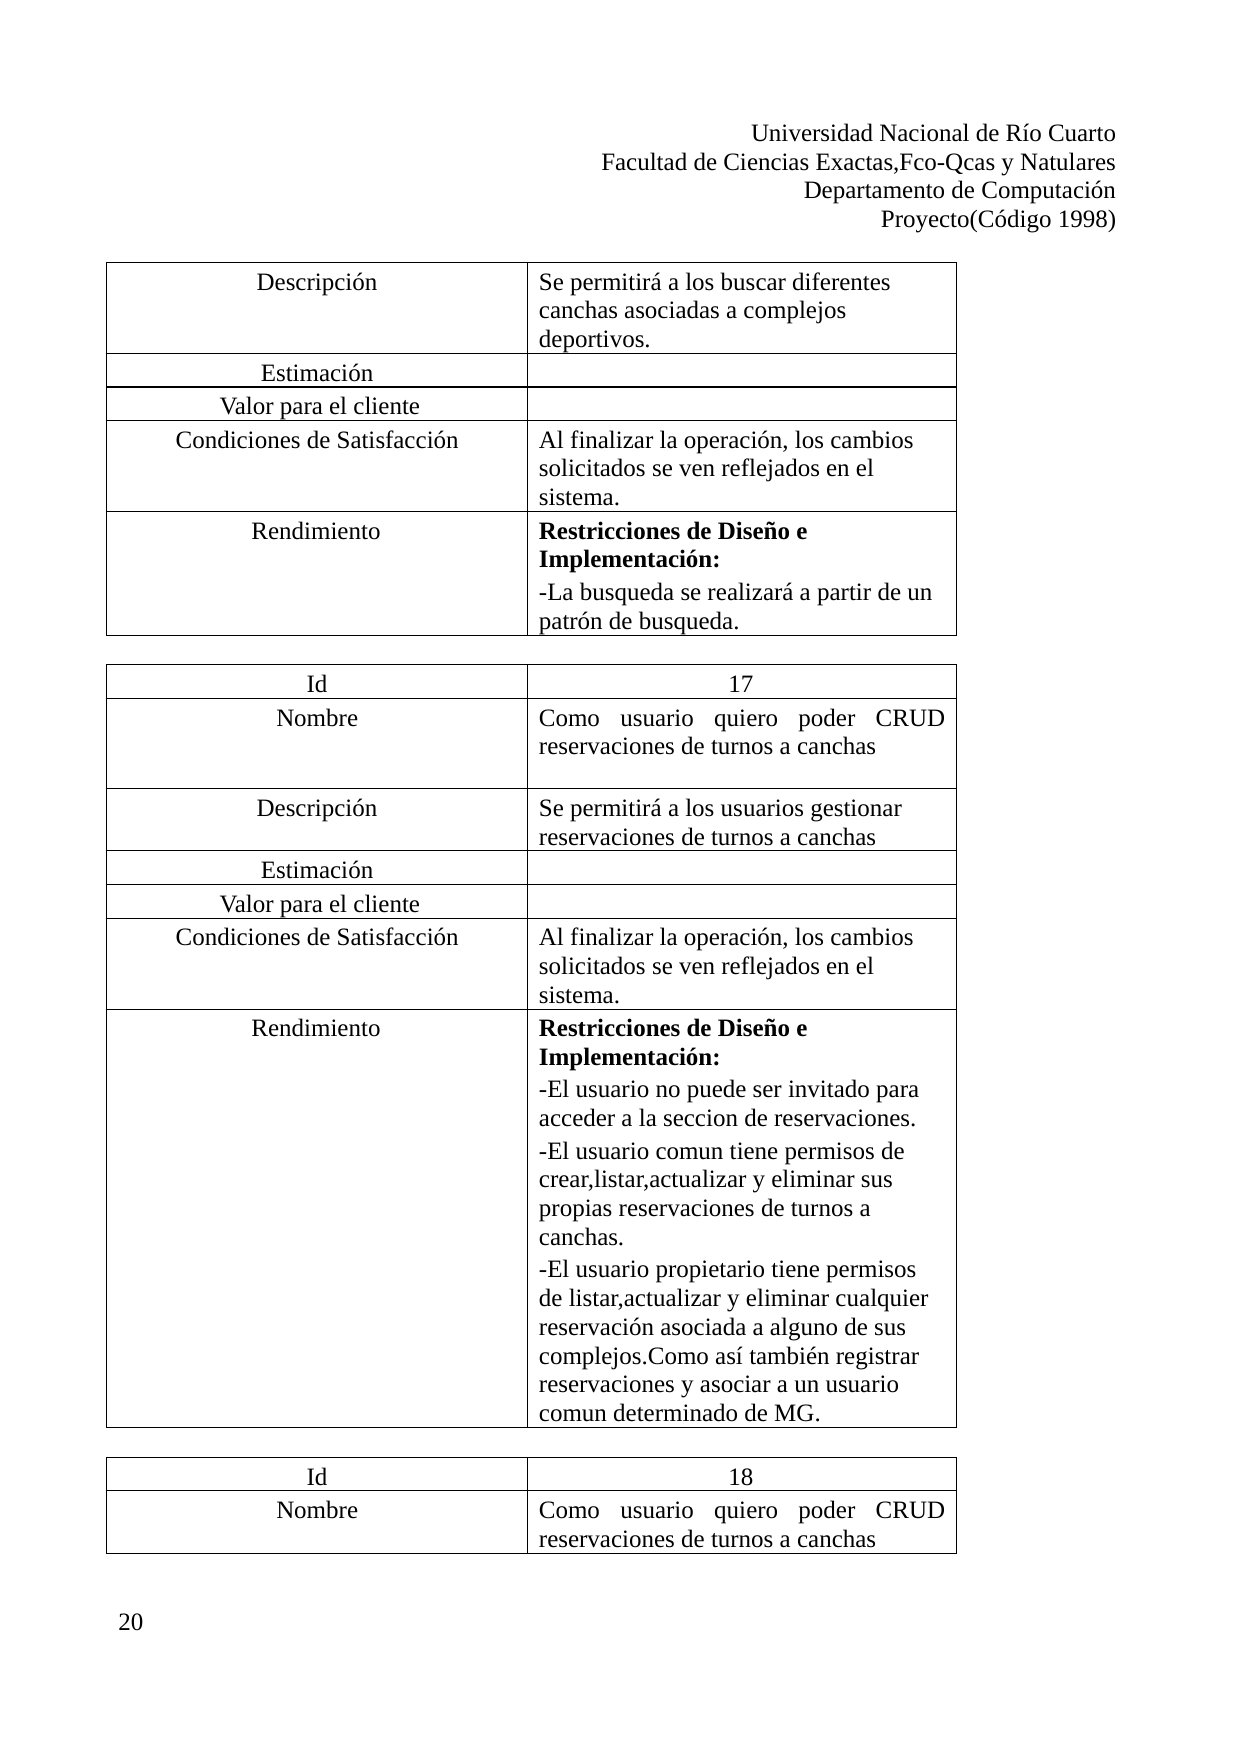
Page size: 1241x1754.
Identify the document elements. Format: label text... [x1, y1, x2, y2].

table_cell Al finalizar la operación, los cambios solicitados se ven reflejados en el sistema. [528, 919, 956, 1008]
table_cell [528, 885, 956, 917]
table_cell [528, 851, 956, 884]
table_cell Al finalizar la operación, los cambios solicitados se ven reflejados en el sistema. [528, 421, 956, 511]
table_cell Valor para el cliente [107, 388, 527, 420]
table_cell Descripción [107, 263, 527, 353]
table_header Id [107, 665, 527, 698]
table_cell Restricciones de Diseño e Implementación: -El usuario no puede ser invitado para acceder a la seccion de reservaciones. -El usuario comun tiene permisos de crear,listar,actualizar y eliminar sus propias reservaciones de turnos a canchas. -El usuario propietario tiene permisos de listar,actualizar y eliminar cualquier reservación asociada a alguno de sus complejos.Como así también registrar reservaciones y asociar a un usuario comun determinado de MG. [528, 1010, 956, 1427]
table_cell Estimación [107, 851, 527, 884]
table_cell Como usuario quiero poder CRUD reservaciones de turnos a canchas [528, 1491, 956, 1553]
table_cell Se permitirá a los buscar diferentes canchas asociadas a complejos deportivos. [528, 263, 956, 353]
table_header 17 [528, 665, 956, 698]
table_cell Nombre [107, 699, 527, 788]
table_cell Condiciones de Satisfacción [107, 919, 527, 1008]
table_cell [528, 354, 956, 386]
table_cell [528, 388, 956, 420]
table_cell Restricciones de Diseño e Implementación: -La busqueda se realizará a partir de un patrón de busqueda. [528, 512, 956, 634]
table_cell Se permitirá a los usuarios gestionar reservaciones de turnos a canchas [528, 789, 956, 850]
table_cell Condiciones de Satisfacción [107, 421, 527, 511]
table_header Id [107, 1458, 527, 1490]
table_cell Rendimiento [107, 1010, 527, 1427]
table_cell Nombre [107, 1491, 527, 1553]
table_cell Descripción [107, 789, 527, 850]
table_cell Como usuario quiero poder CRUD reservaciones de turnos a canchas [528, 699, 956, 788]
table_cell Rendimiento [107, 512, 527, 634]
table_cell Valor para el cliente [107, 885, 527, 917]
table_header 18 [528, 1458, 956, 1490]
table_cell Estimación [107, 354, 527, 386]
